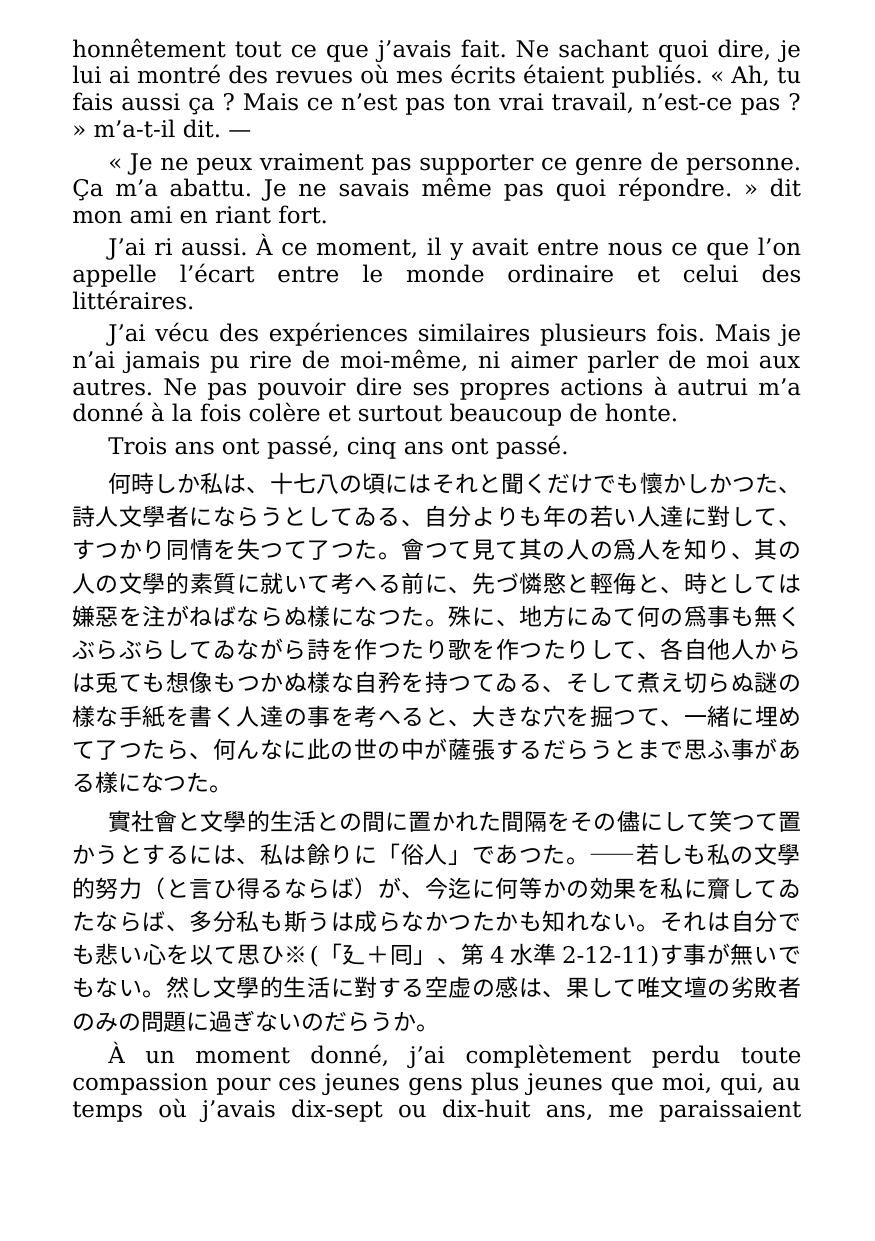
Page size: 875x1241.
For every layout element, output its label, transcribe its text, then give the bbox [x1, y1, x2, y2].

text 何時しか私は、十七八の頃にはそれと聞くだけでも懷かしかつた、詩人文學者にならうとしてゐる、自分よりも年の若い人達に對して、すつかり同情を失つて了つた。會つて見て其の人の爲人を知り、其の人の文學的素質に就いて考へる前に、先づ憐愍と輕侮と、時としては嫌惡を注がねばならぬ樣になつた。殊に、地方にゐて何の爲事も無くぶらぶらしてゐながら詩を作つたり歌を作つたりして、各自他人からは兎ても想像もつかぬ樣な自矜を持つてゐる、そして煮え切らぬ謎の樣な手紙を書く人達の事を考へると、大きな穴を掘つて、一緒に埋めて了つたら、何んなに此の世の中が薩張するだらうとまで思ふ事がある樣になつた。 [72, 466, 802, 798]
text J’ai ri aussi. À ce moment, il y avait entre nous ce que l’on appelle l’écart entre le monde ordinaire et celui des littéraires. [72, 234, 802, 314]
text honnêtement tout ce que j’avais fait. Ne sachant quoi dire, je lui ai montré des revues où mes écrits étaient publiés. « Ah, tu fais aussi ça ? Mais ce n’est pas ton vrai travail, n’est-ce pas ? » m’a-t-il dit. — [72, 36, 802, 143]
text À un moment donné, j’ai complètement perdu toute compassion pour ces jeunes gens plus jeunes que moi, qui, au temps où j’avais dix-sept ou dix-huit ans, me paraissaient [72, 1042, 802, 1122]
text J’ai vécu des expériences similaires plusieurs fois. Mais je n’ai jamais pu rire de moi-même, ni aimer parler de moi aux autres. Ne pas pouvoir dire ses propres actions à autrui m’a donné à la fois colère et surtout beaucoup de honte. [72, 321, 802, 427]
text « Je ne peux vraiment pas supporter ce genre de personne. Ça m’a abattu. Je ne savais même pas quoi répondre. » dit mon ami en riant fort. [72, 149, 802, 229]
text 實社會と文學的生活との間に置かれた間隔をその儘にして笑つて置かうとするには、私は餘りに「俗人」であつた。――若しも私の文學的努力（と言ひ得るならば）が、今迄に何等かの効果を私に齎してゐたならば、多分私も斯うは成らなかつたかも知れない。それは自分でも悲い心を以て思ひ※(「廴＋囘」、第4水準2-12-11)す事が無いでもない。然し文學的生活に對する空虚の感は、果して唯文壇の劣敗者のみの問題に過ぎないのだらうか。 [72, 804, 802, 1037]
text Trois ans ont passé, cinq ans ont passé. [72, 433, 802, 460]
